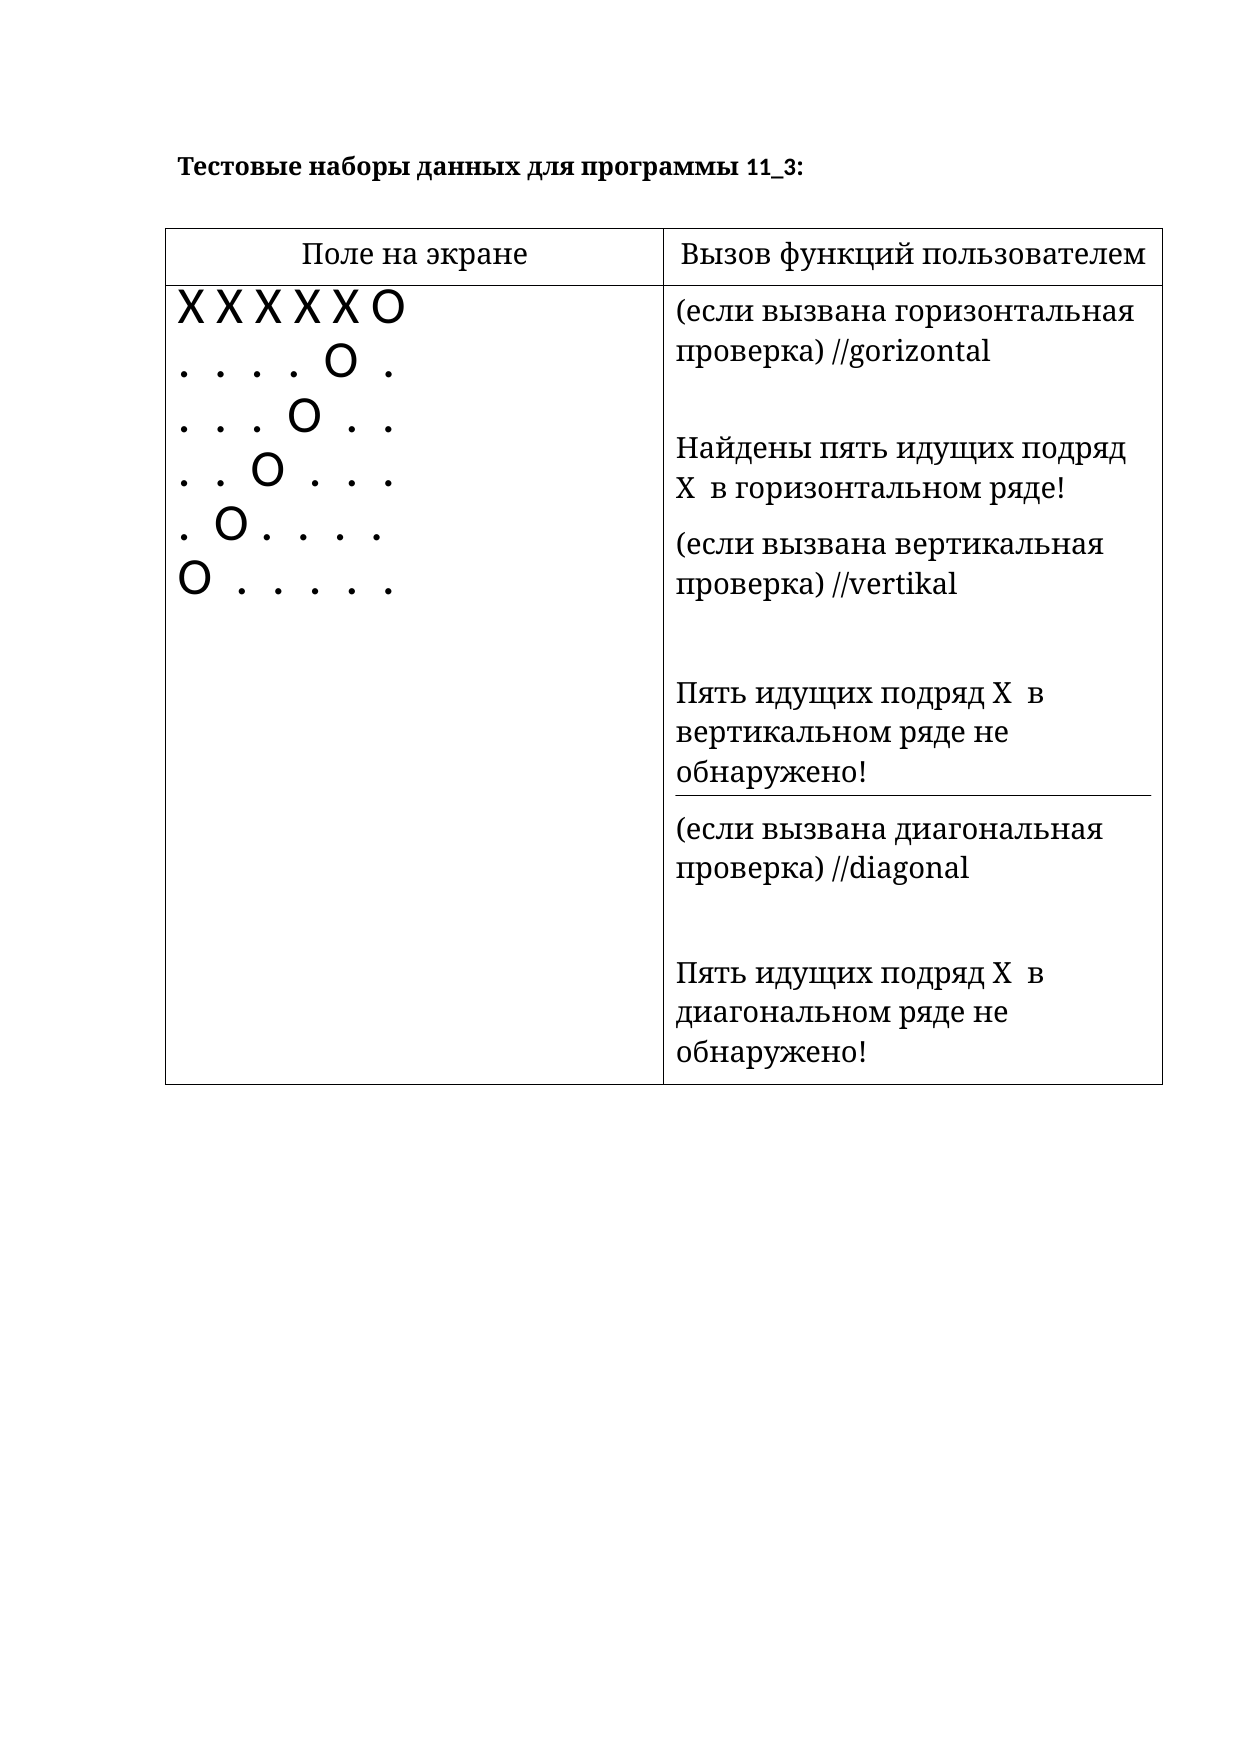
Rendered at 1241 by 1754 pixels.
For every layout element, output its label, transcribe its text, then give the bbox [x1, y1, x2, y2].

text Тестовые наборы данных для программы 11_3: [177, 149, 1152, 183]
table_header Поле на экране [166, 229, 663, 285]
table_cell X X X X X O . . . . O . . . . O . . . . O . . . . O . . . . O . . . . . [166, 286, 663, 1084]
table_cell (если вызвана горизонтальная проверка) //gorizontal Найдены пять идущих подряд X в горизонтальном ряде! (если вызвана вертикальная проверка) //vertikal Пять идущих подряд X в вертикальном ряде не обнаружено! (если вызвана диагональная проверка) //diagonal Пять идущих подряд X в диагональном ряде не обнаружено! [664, 286, 1162, 1084]
table_header Вызов функций пользователем [664, 229, 1162, 285]
